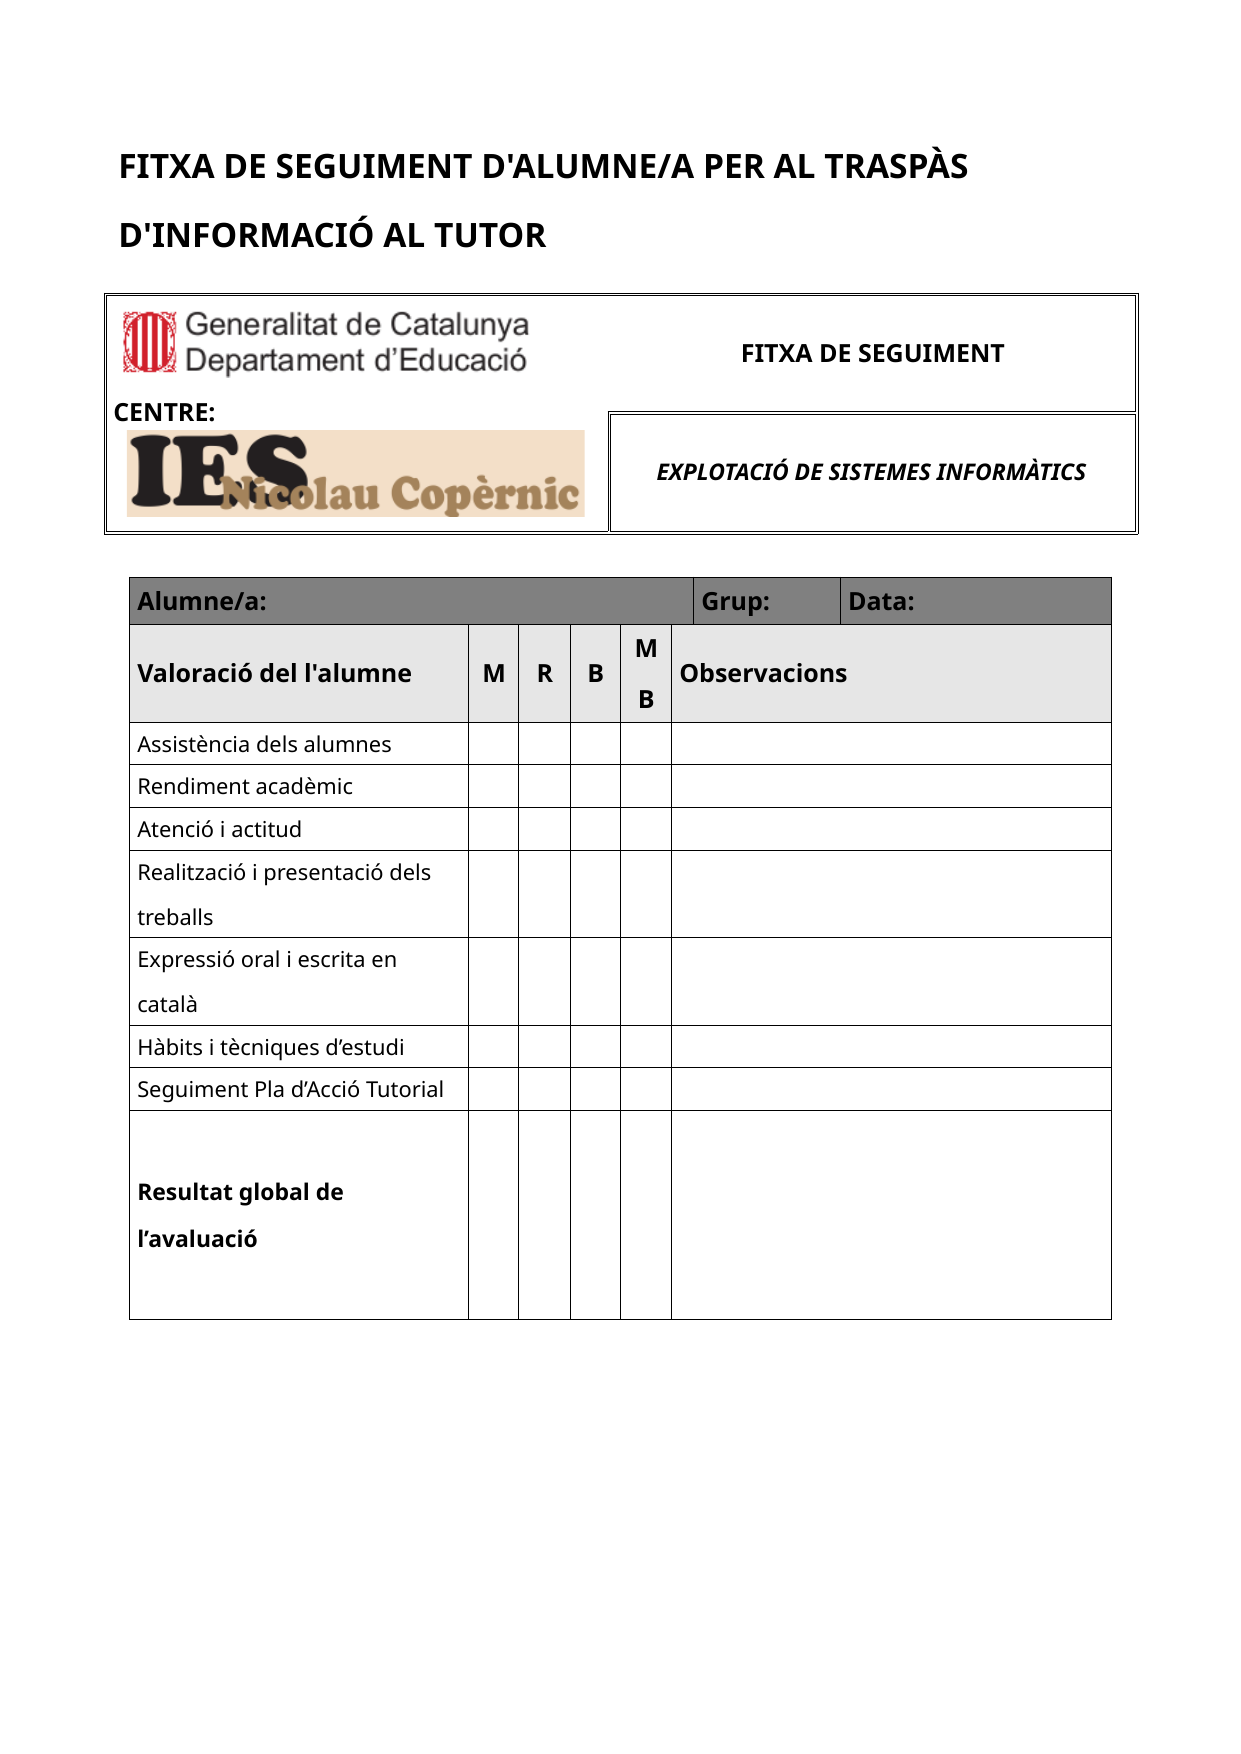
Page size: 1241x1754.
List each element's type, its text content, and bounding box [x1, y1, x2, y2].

table_cell Hàbits i tècniques d’estudi [130, 1026, 468, 1067]
table_cell [469, 808, 518, 850]
table_cell R [519, 625, 570, 722]
table_cell Assistència dels alumnes [130, 723, 468, 764]
table_cell [672, 723, 1111, 764]
table_cell [672, 765, 1111, 807]
table_cell [571, 723, 620, 764]
table_cell [672, 808, 1111, 850]
table_header Alumne/a: [130, 578, 693, 624]
table_cell [672, 1111, 1111, 1318]
table_cell [672, 938, 1111, 1024]
table_cell [672, 851, 1111, 937]
table_cell [571, 765, 620, 807]
table_cell Realització i presentació dels treballs [130, 851, 468, 937]
table_cell [621, 1068, 671, 1110]
table_cell [621, 938, 671, 1024]
table_cell [519, 1111, 570, 1318]
table_cell [571, 1026, 620, 1067]
table_cell [469, 765, 518, 807]
table_cell Seguiment Pla d’Acció Tutorial [130, 1068, 468, 1110]
table_cell [469, 1111, 518, 1318]
table_cell [621, 1026, 671, 1067]
table_cell Expressió oral i escrita en català [130, 938, 468, 1024]
table_cell [672, 1026, 1111, 1067]
table_cell Rendiment acadèmic [130, 765, 468, 807]
table_cell [519, 765, 570, 807]
table_cell M [469, 625, 518, 722]
table_cell MB [621, 625, 671, 722]
table_cell [571, 851, 620, 937]
table_cell [469, 938, 518, 1024]
table_cell [571, 1111, 620, 1318]
table_cell [672, 1068, 1111, 1110]
table_cell [571, 1068, 620, 1110]
table_cell [519, 1026, 570, 1067]
table_header Grup: [694, 578, 840, 624]
table_cell Atenció i actitud [130, 808, 468, 850]
table_cell [519, 723, 570, 764]
table_cell [469, 1026, 518, 1067]
table_cell [621, 808, 671, 850]
table_header CENTRE: [107, 296, 609, 531]
table_cell [469, 1068, 518, 1110]
table_cell [519, 851, 570, 937]
table_cell [621, 723, 671, 764]
table_cell Valoració del l'alumne [130, 625, 468, 722]
table_cell [469, 851, 518, 937]
table_header FITXA DE SEGUIMENT [609, 296, 1135, 411]
subtitle FITXA DE SEGUIMENT D'ALUMNE/A PER AL TRASPÀS D'INFORMACIÓ AL TUTOR [118, 143, 1122, 257]
table_header Data: [841, 578, 1111, 624]
table_cell [519, 938, 570, 1024]
table_cell B [571, 625, 620, 722]
picture [126, 430, 585, 517]
table_cell [621, 1111, 671, 1318]
table_cell [571, 938, 620, 1024]
table_cell [469, 723, 518, 764]
table_cell EXPLOTACIÓ DE SISTEMES INFORMÀTICS [611, 415, 1135, 531]
table_cell [519, 808, 570, 850]
table_cell Observacions [672, 625, 1111, 722]
table_cell [519, 1068, 570, 1110]
table_cell Resultat global de l’avaluació [130, 1111, 468, 1318]
table_cell [571, 808, 620, 850]
table_cell [621, 765, 671, 807]
picture [118, 305, 534, 378]
table_cell [621, 851, 671, 937]
